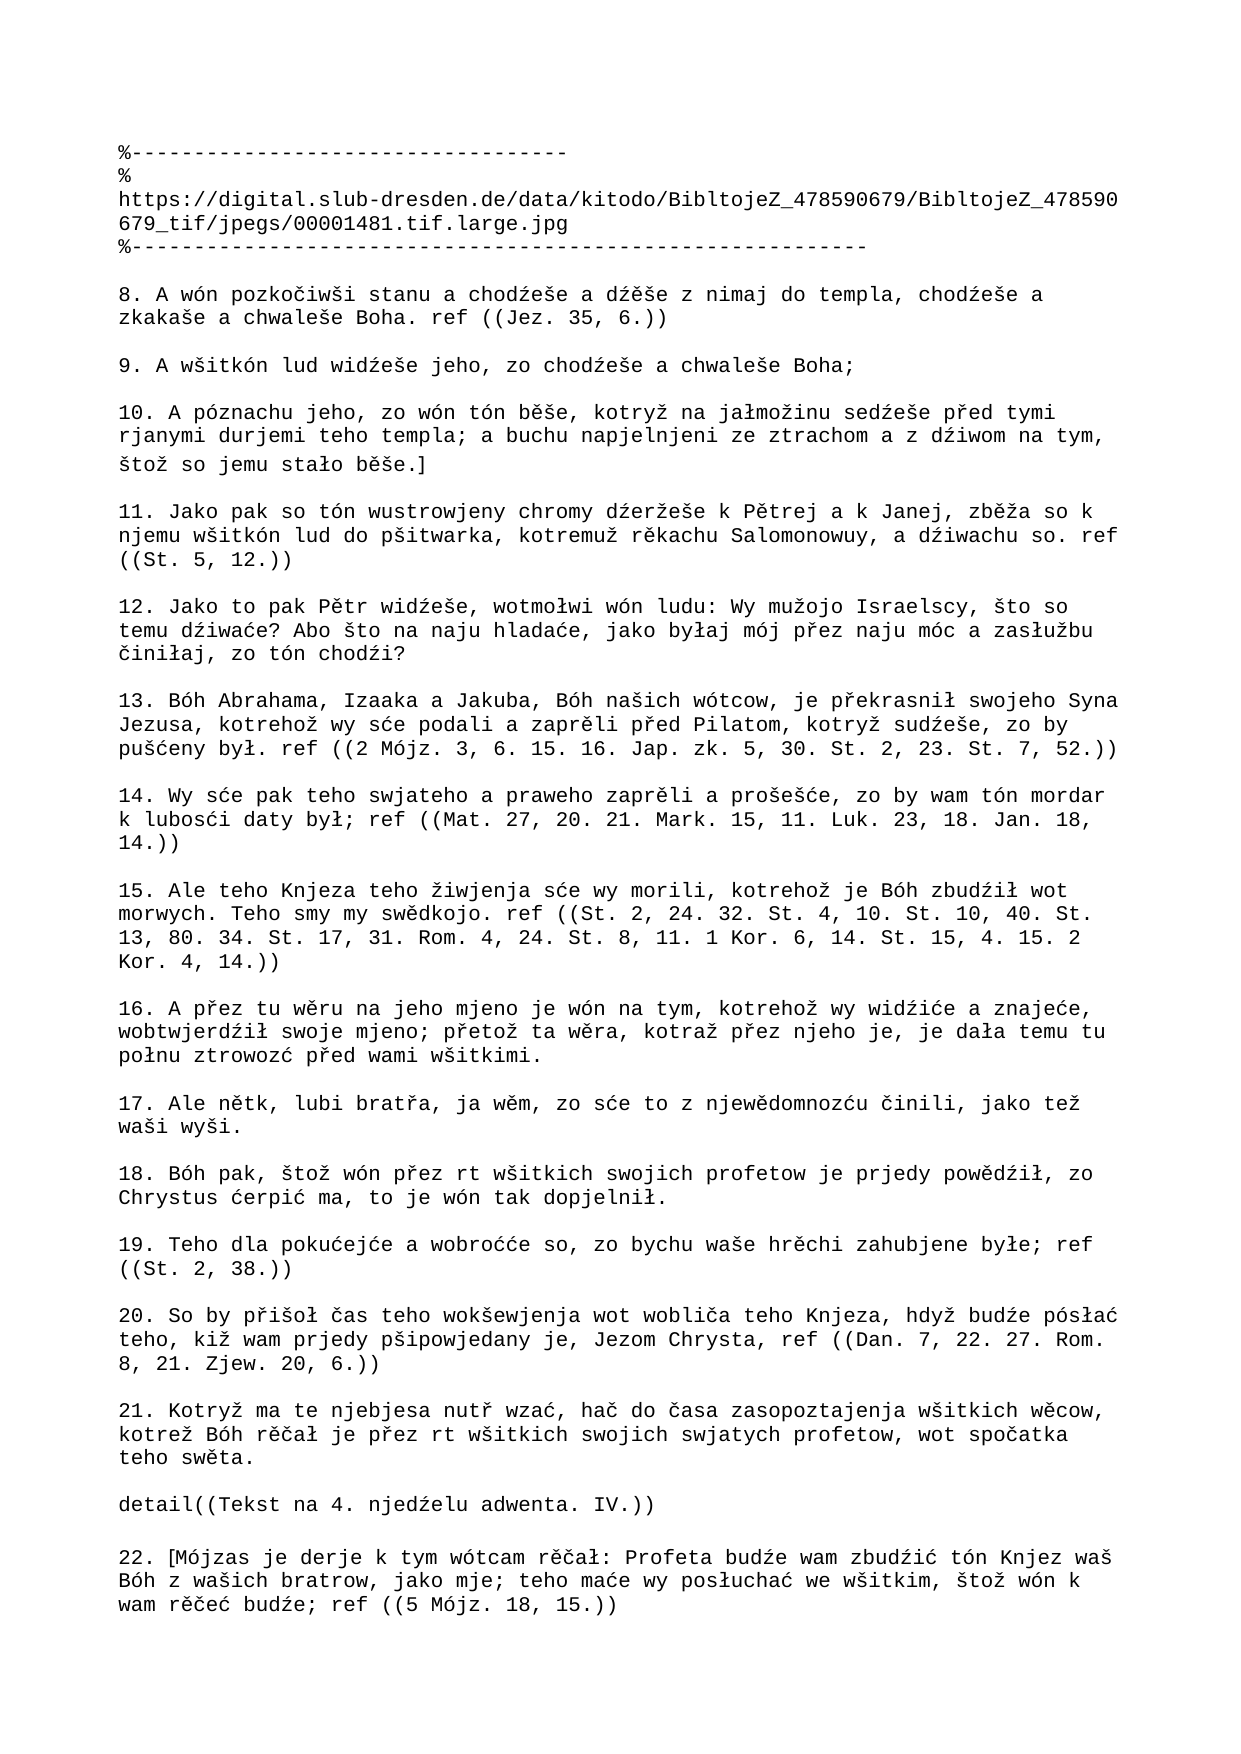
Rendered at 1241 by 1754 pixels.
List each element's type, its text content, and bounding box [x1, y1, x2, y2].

text 9. A wšitkón lud widźeše jeho, zo chodźeše a chwaleše Boha; [118, 354, 1122, 378]
text 20. So by přišoł čas teho wokšewjenja wot wobliča teho Knjeza, hdyž budźe pósłać teho, kiž wam prjedy pšipowjedany je, Jezom Chrysta, ref ((Dan. 7, 22. 27. Rom. 8, 21. Zjew. 20, 6.)) [118, 1305, 1122, 1376]
text 18. Bóh pak, štož wón přez rt wšitkich swojich profetow je prjedy powědźił, zo Chrystus ćerpić ma, to je wón tak dopjelnił. [118, 1163, 1122, 1211]
text 22. [Mójzas je derje k tym wótcam rěčał: Profeta budźe wam zbudźić tón Knjez waš Bóh z wašich bratrow, jako mje; teho maće wy posłuchać we wšitkim, štož wón k wam rěčeć budźe; ref ((5 Mójz. 18, 15.)) [118, 1542, 1122, 1618]
text 14. Wy sće pak teho swjateho a praweho zaprěli a prošešće, zo by wam tón mordar k lubosći daty był; ref ((Mat. 27, 20. 21. Mark. 15, 11. Luk. 23, 18. Jan. 18, 14.)) [118, 785, 1122, 856]
text 21. Kotryž ma te njebjesa nutř wzać, hač do časa zasopoztajenja wšitkich wěcow, kotrež Bóh rěčał je přez rt wšitkich swojich swjatych profetow, wot spočatka teho swěta. [118, 1400, 1122, 1471]
text %----------------------------------- [118, 142, 1122, 165]
text 12. Jako to pak Pětr widźeše, wotmołwi wón ludu: Wy mužojo Israelscy, što so temu dźiwaće? Abo što na naju hladaće, jako byłaj mój přez naju móc a zasłužbu činiłaj, zo tón chodźi? [118, 596, 1122, 667]
text 13. Bóh Abrahama, Izaaka a Jakuba, Bóh našich wótcow, je překrasnił swojeho Syna Jezusa, kotrehož wy sće podali a zaprěli před Pilatom, kotryž sudźeše, zo by pušćeny był. ref ((2 Mójz. 3, 6. 15. 16. Jap. zk. 5, 30. St. 2, 23. St. 7, 52.)) [118, 691, 1122, 761]
text 16. A přez tu wěru na jeho mjeno je wón na tym, kotrehož wy widźiće a znajeće, wobtwjerdźił swoje mjeno; přetož ta wěra, kotraž přez njeho je, je dała temu tu połnu ztrowozć před wami wšitkimi. [118, 998, 1122, 1069]
text 15. Ale teho Knjeza teho žiwjenja sće wy morili, kotrehož je Bóh zbudźił wot morwych. Teho smy my swědkojo. ref ((St. 2, 24. 32. St. 4, 10. St. 10, 40. St. 13, 80. 34. St. 17, 31. Rom. 4, 24. St. 8, 11. 1 Kor. 6, 14. St. 15, 4. 15. 2 Kor. 4, 14.)) [118, 880, 1122, 974]
text %----------------------------------------------------------- [118, 236, 1122, 260]
text detail((Tekst na 4. njedźelu adwenta. IV.)) [118, 1494, 1122, 1518]
text 19. Teho dla pokućejće a wobroćće so, zo bychu waše hrěchi zahubjene byłe; ref ((St. 2, 38.)) [118, 1234, 1122, 1282]
text 8. A wón pozkočiwši stanu a chodźeše a dźěše z nimaj do templa, chodźeše a zkakaše a chwaleše Boha. ref ((Jez. 35, 6.)) [118, 284, 1122, 331]
text 10. A póznachu jeho, zo wón tón běše, kotryž na jałmožinu sedźeše před tymi rjanymi durjemi teho templa; a buchu napjelnjeni ze ztrachom a z dźiwom na tym, štož so jemu stało běše.] [118, 402, 1122, 478]
text 17. Ale nětk, lubi bratřa, ja wěm, zo sće to z njewědomnozću činili, jako tež waši wyši. [118, 1092, 1122, 1140]
text % https://digital.slub-dresden.de/data/kitodo/BibltojeZ_478590679/BibltojeZ_478590679_tif/jpegs/00001481.tif.large.jpg [118, 165, 1122, 236]
text 11. Jako pak so tón wustrowjeny chromy dźeržeše k Pětrej a k Janej, zběža so k njemu wšitkón lud do pšitwarka, kotremuž rěkachu Salomonowuy, a dźiwachu so. ref ((St. 5, 12.)) [118, 501, 1122, 572]
